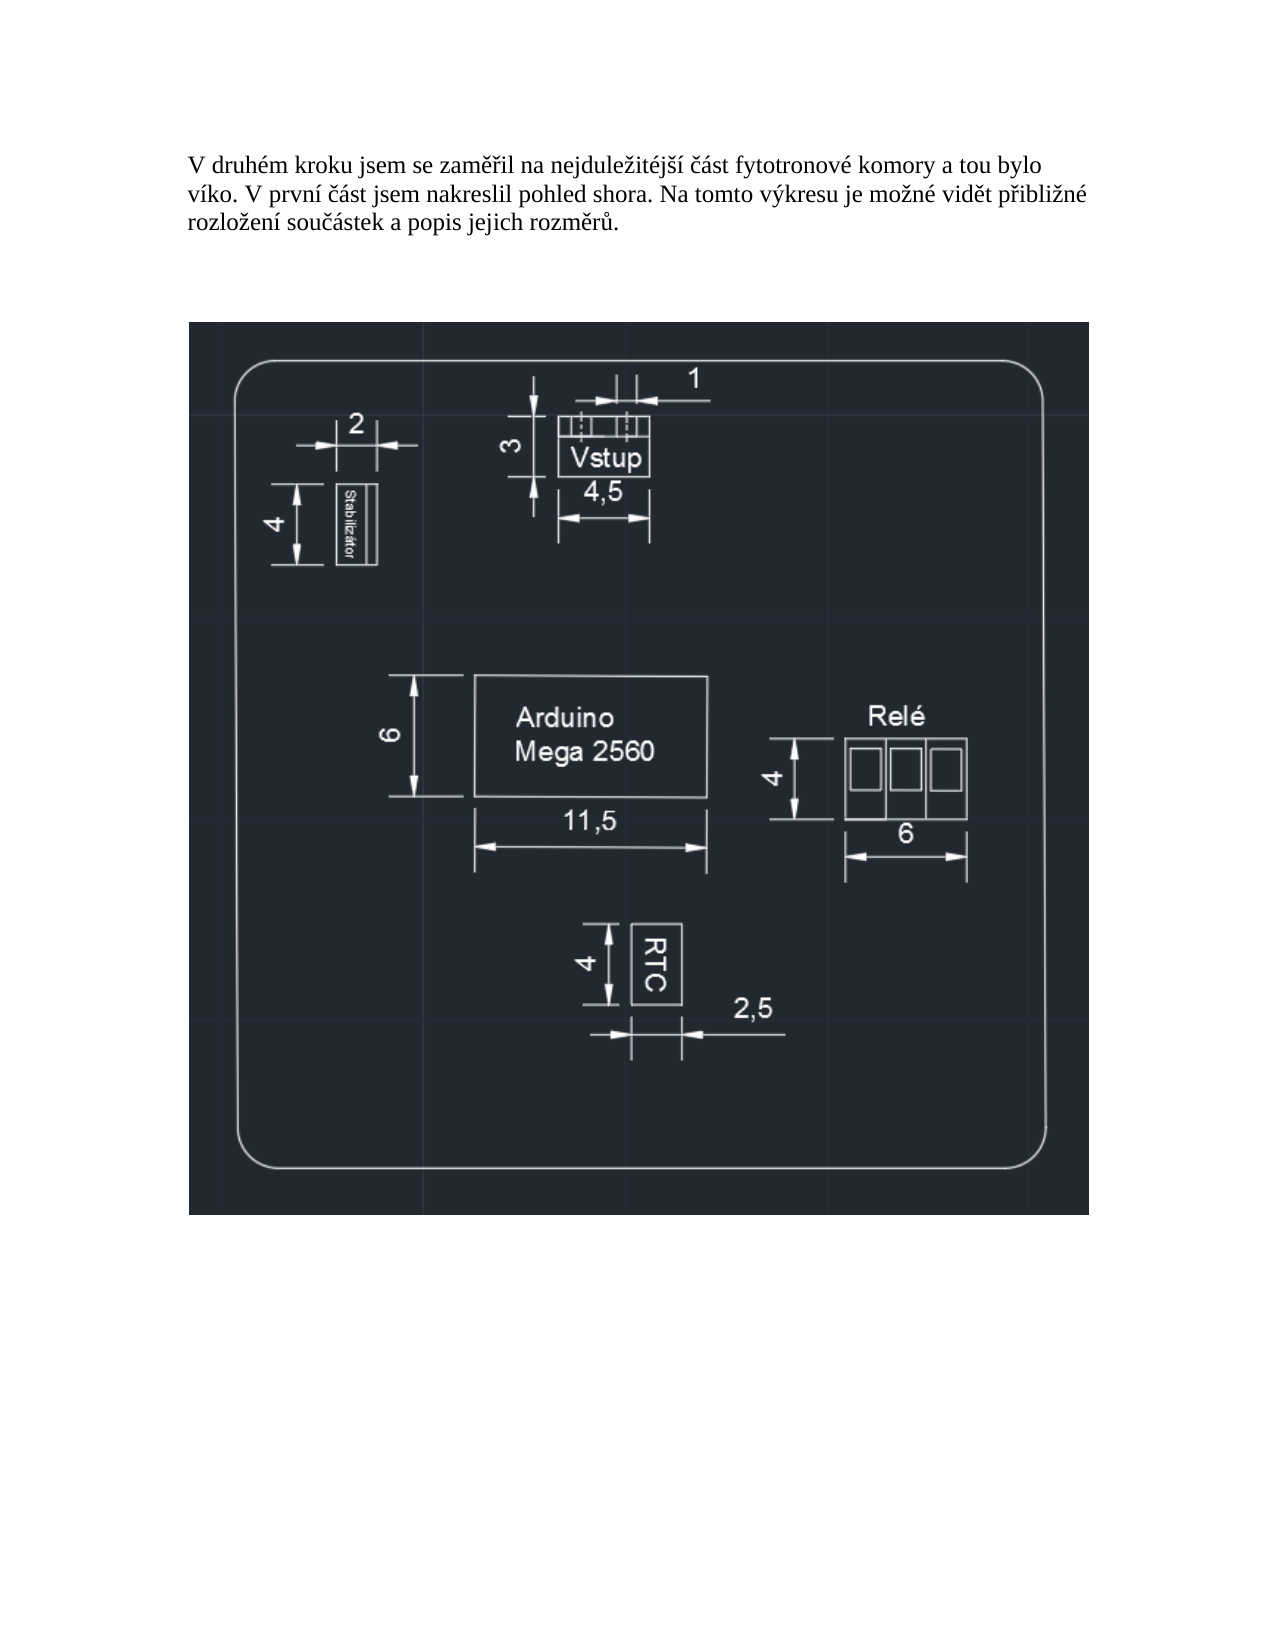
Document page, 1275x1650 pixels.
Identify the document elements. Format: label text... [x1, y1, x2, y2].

picture [189, 322, 1089, 1215]
text V druhém kroku jsem se zaměřil na nejduležitéjší část fytotronové komory a tou bylo víko. V první část jsem nakreslil pohled shora. Na tomto výkresu je možné vidět přibližné rozložení součástek a popis jejich rozměrů. [187, 150, 1087, 236]
